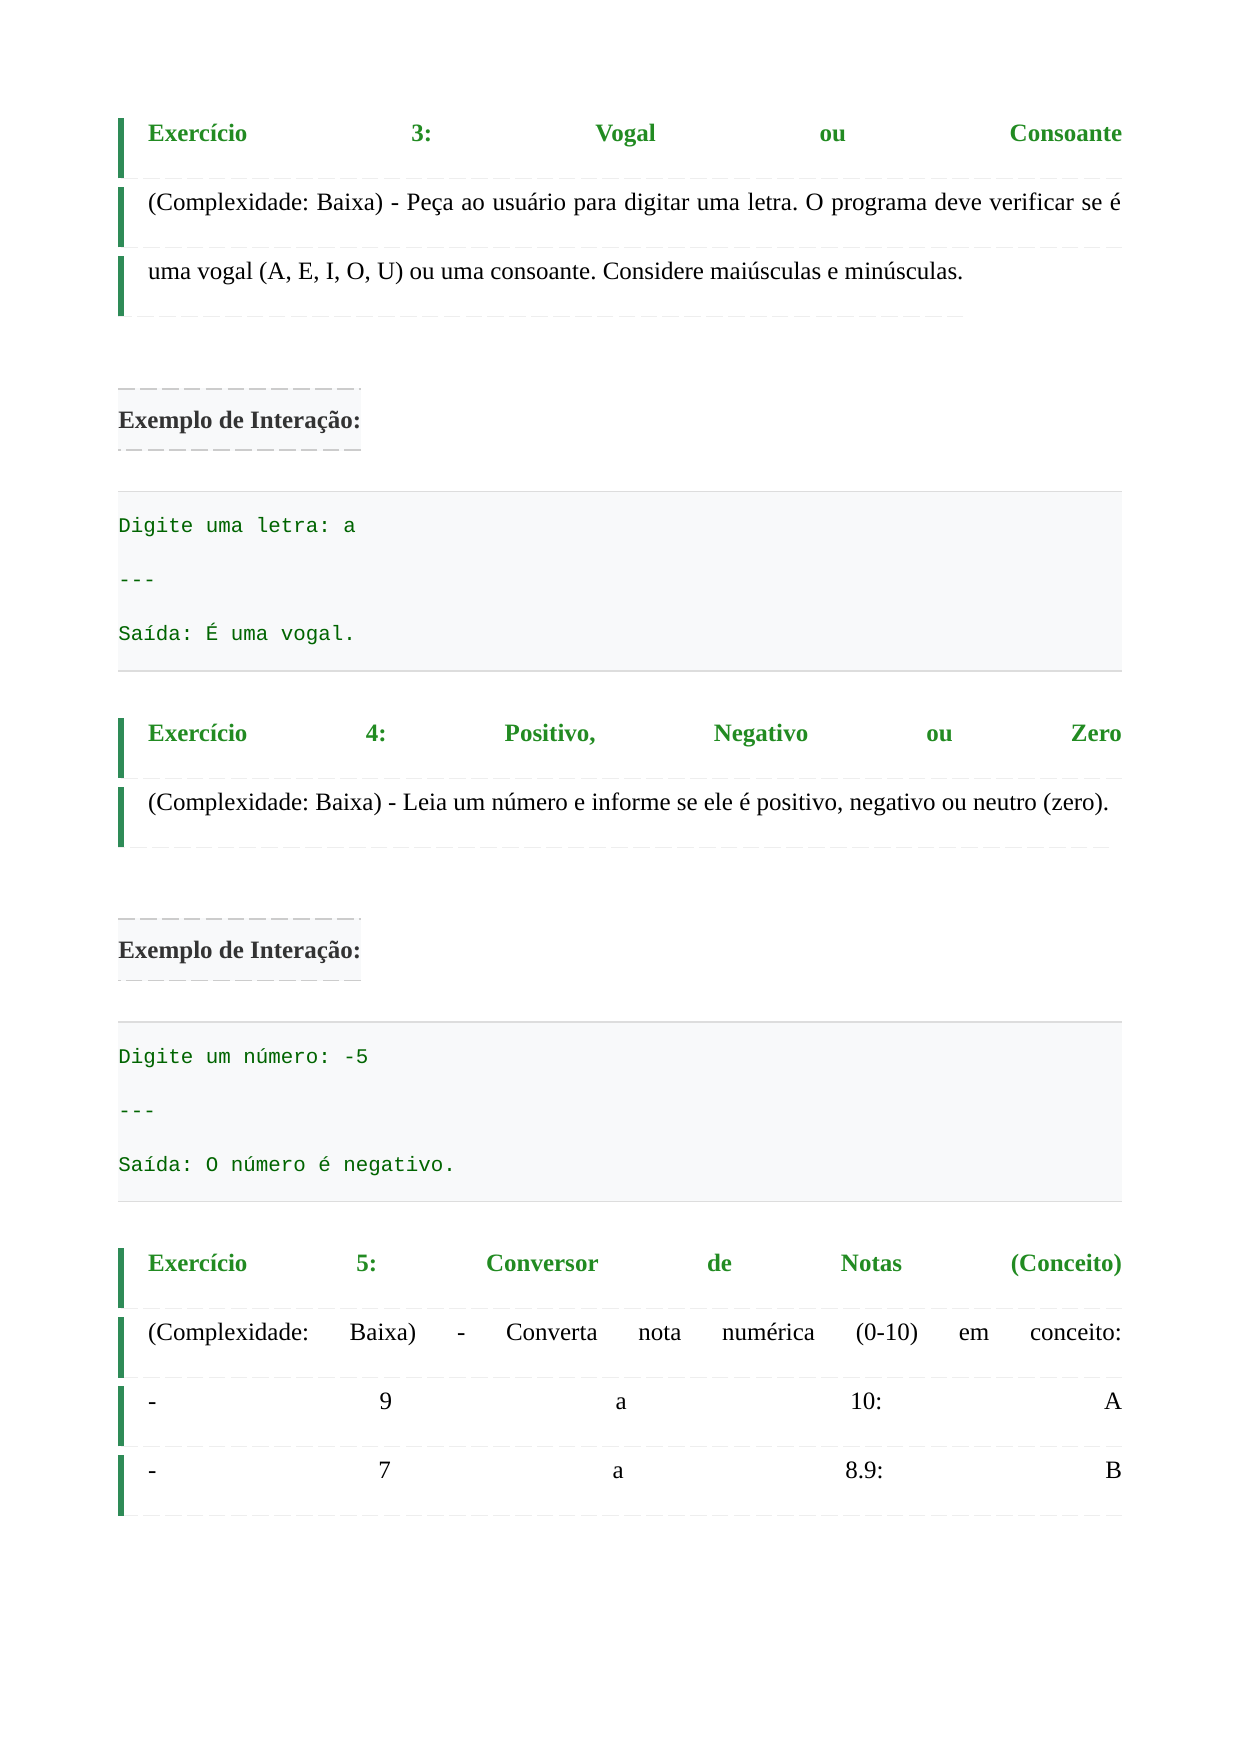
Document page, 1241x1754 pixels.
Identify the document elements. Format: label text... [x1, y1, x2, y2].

text Exemplo de Interação: [118, 388, 1122, 451]
text --- [118, 544, 1122, 593]
text Exercício 5: Conversor de Notas (Conceito) (Complexidade: Baixa) - Converta nota numérica (0-10) em conceito: - 9 a 10: A - 7 a 8.9: B [118, 1248, 1122, 1516]
text Exercício 3: Vogal ou Consoante (Complexidade: Baixa) - Peça ao usuário para digitar uma letra. O programa deve verificar se é uma vogal (A, E, I, O, U) ou uma consoante. Considere maiúsculas e minúsculas. [118, 118, 1122, 316]
text Digite um número: -5 [118, 1023, 1122, 1070]
text Saída: O número é negativo. [118, 1129, 1122, 1201]
text --- [118, 1075, 1122, 1123]
text Digite uma letra: a [118, 492, 1122, 539]
text Saída: É uma vogal. [118, 598, 1122, 670]
text Exemplo de Interação: [118, 918, 1122, 981]
text Exercício 4: Positivo, Negativo ou Zero (Complexidade: Baixa) - Leia um número e informe se ele é positivo, negativo ou neutro (zero). [118, 718, 1122, 847]
